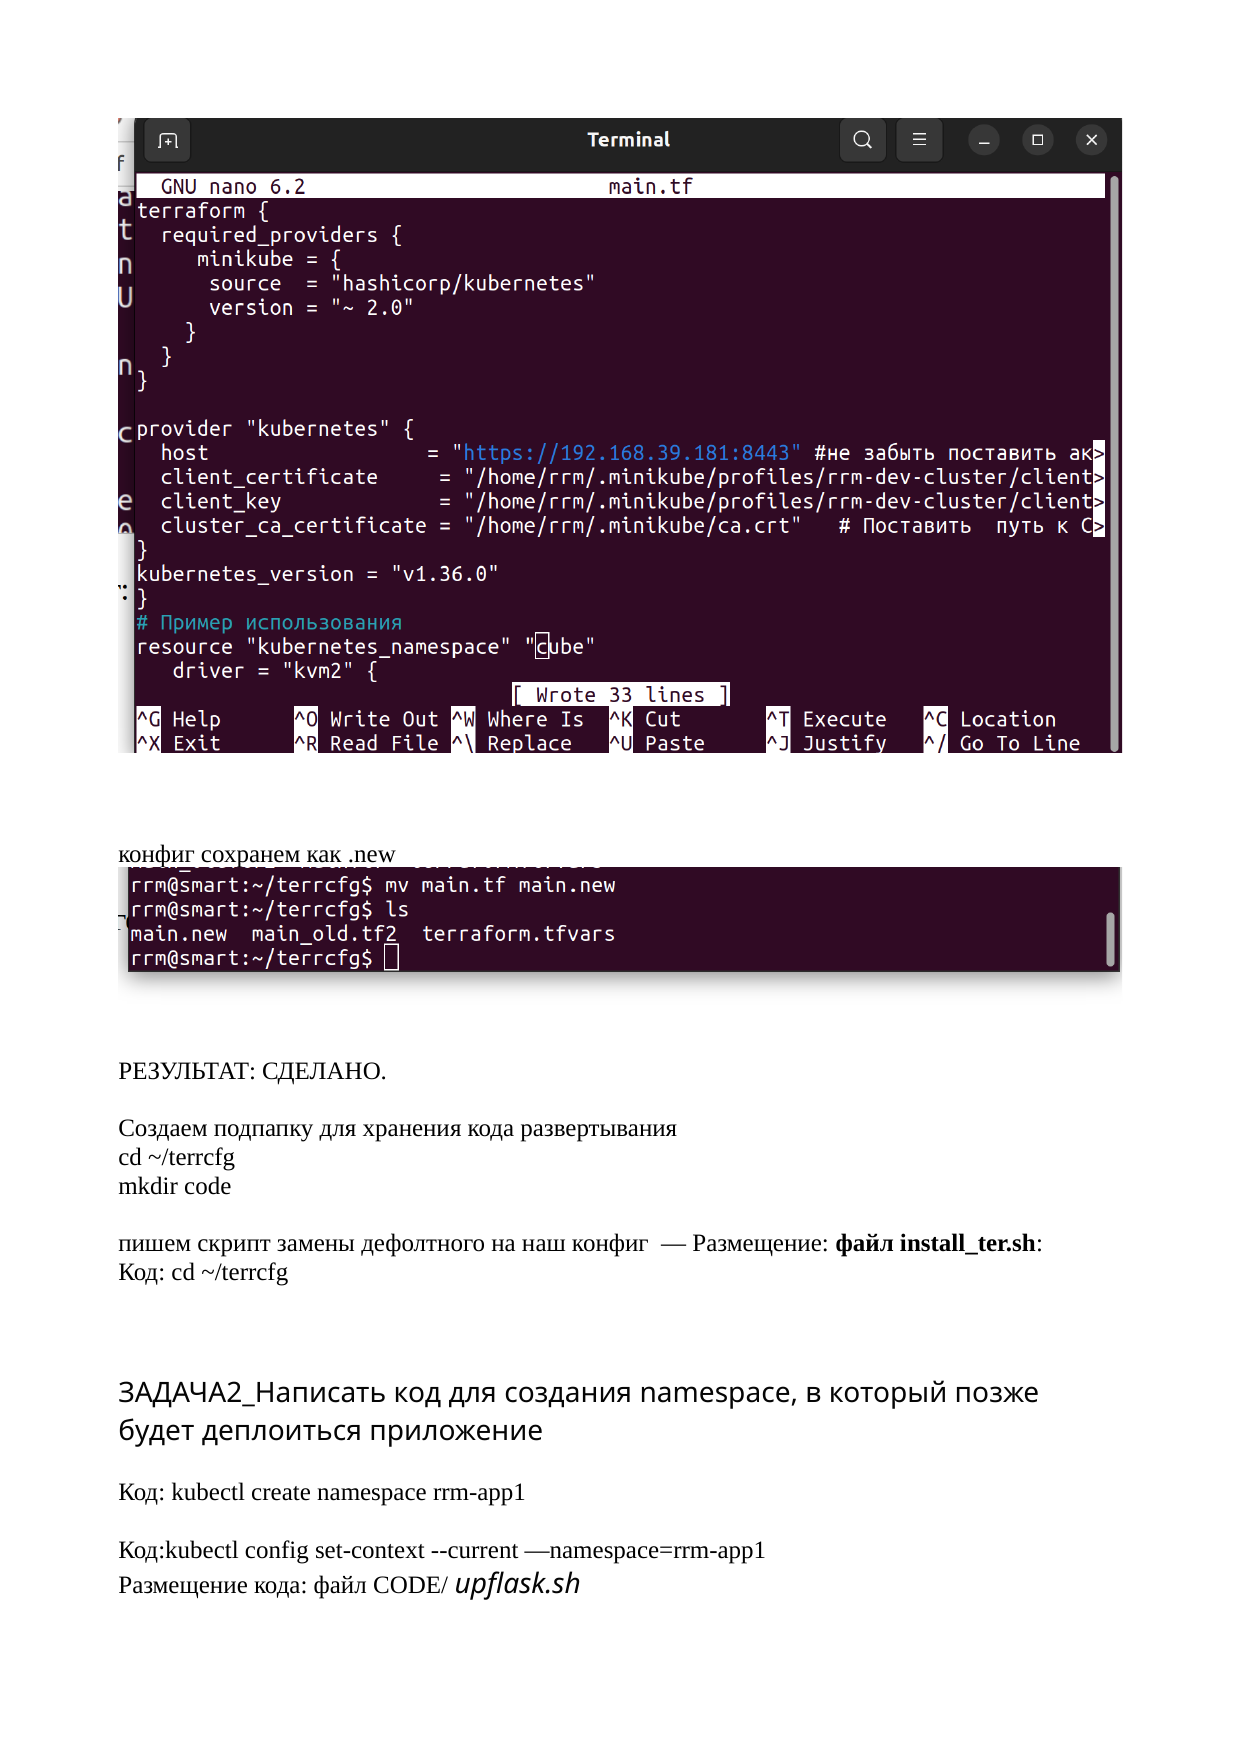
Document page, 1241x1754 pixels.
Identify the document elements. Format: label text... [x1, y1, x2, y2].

text mkdir code [118, 1171, 1122, 1199]
text пишем скрипт замены дефолтного на наш конфиг — Размещение: файл install_ter.sh: [118, 1228, 1122, 1257]
text Код: cd ~/terrcfg [118, 1257, 1122, 1286]
text Размещение кода: файл CODE/ upflask.sh [118, 1564, 1122, 1602]
picture [118, 867, 1123, 1056]
text cd ~/terrcfg [118, 1142, 1122, 1171]
text Код:kubectl config set-context --current —namespace=rrm-app1 [118, 1535, 1122, 1564]
text ЗАДАЧА2_Написать код для создания namespace, в который позже будет деплоиться приложение [118, 1372, 1122, 1449]
text Cоздаем подпапку для хранения кода развертывания [118, 1113, 1122, 1142]
text РЕЗУЛЬТАТ: СДЕЛАНО. [118, 1056, 1122, 1084]
text конфиг сохранем как .new [118, 839, 1122, 867]
picture [118, 118, 1123, 753]
text Код: kubectl create namespace rrm-app1 [118, 1477, 1122, 1506]
